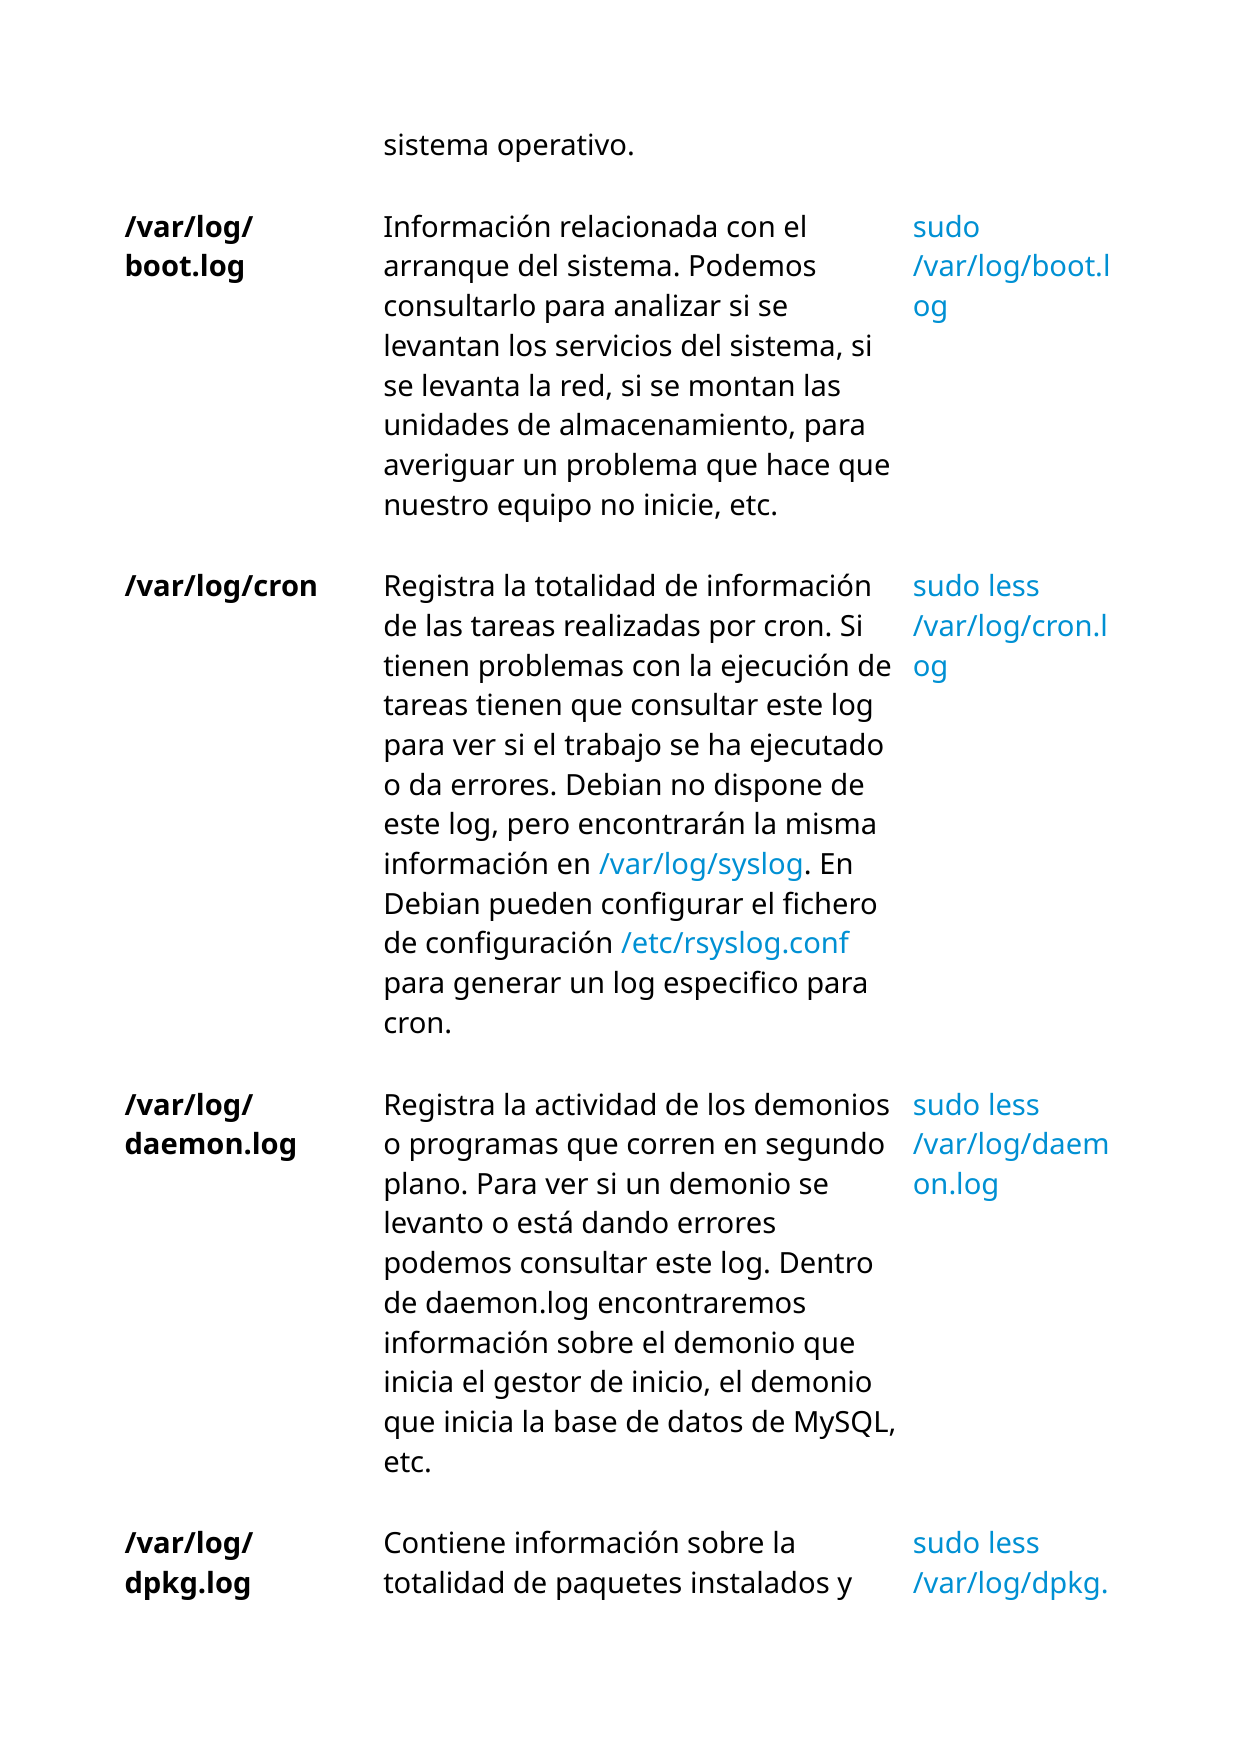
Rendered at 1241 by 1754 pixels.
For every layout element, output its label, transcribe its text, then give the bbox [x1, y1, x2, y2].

table_cell Registra la totalidad de información de las tareas realizadas por cron. Si tienen problemas con la ejecución de tareas tienen que consultar este log para ver si el trabajo se ha ejecutado o da errores. Debian no dispone de este log, pero encontrarán la misma información en /var/​log/syslog. En Debian pueden configurar el fichero de configuración /etc/rsyslog.conf para generar un log especifico para cron. [377, 559, 906, 1077]
table_cell sudo less /var/log/cron.log [906, 559, 1122, 1077]
table_cell Información relacionada con el arranque del sistema. Podemos consultarlo para analizar si se levantan los servicios del sistema, si se levanta la red, si se montan las unidades de almacenamiento, para averiguar un problema que hace que nuestro equipo no inicie, etc. [377, 200, 906, 559]
table_cell Registra la actividad de los demonios o programas que corren en segundo plano. Para ver si un demonio se levanto o está dando errores podemos consultar este log. Dentro de daemon.log encontraremos información sobre el demonio que inicia el gestor de inicio, el demonio que inicia la base de datos de MySQL, etc. [377, 1078, 906, 1516]
table_cell /var/log/boot.log [118, 200, 377, 559]
table_cell sudo less /var/log/dpkg. [906, 1516, 1122, 1608]
table_cell sudo /var/log/boot.log [906, 200, 1122, 559]
table_cell Contiene información sobre la totalidad de paquetes instalados y [377, 1516, 906, 1608]
table_cell /var/log/cron [118, 559, 377, 1077]
table_cell [118, 118, 377, 200]
table_cell [906, 118, 1122, 200]
table_cell /var/log/dpkg.log [118, 1516, 377, 1608]
table_cell sudo less /var/log/daemon.log [906, 1078, 1122, 1516]
table_cell /var/log/daemon.log [118, 1078, 377, 1516]
table_cell sistema operativo. [377, 118, 906, 200]
